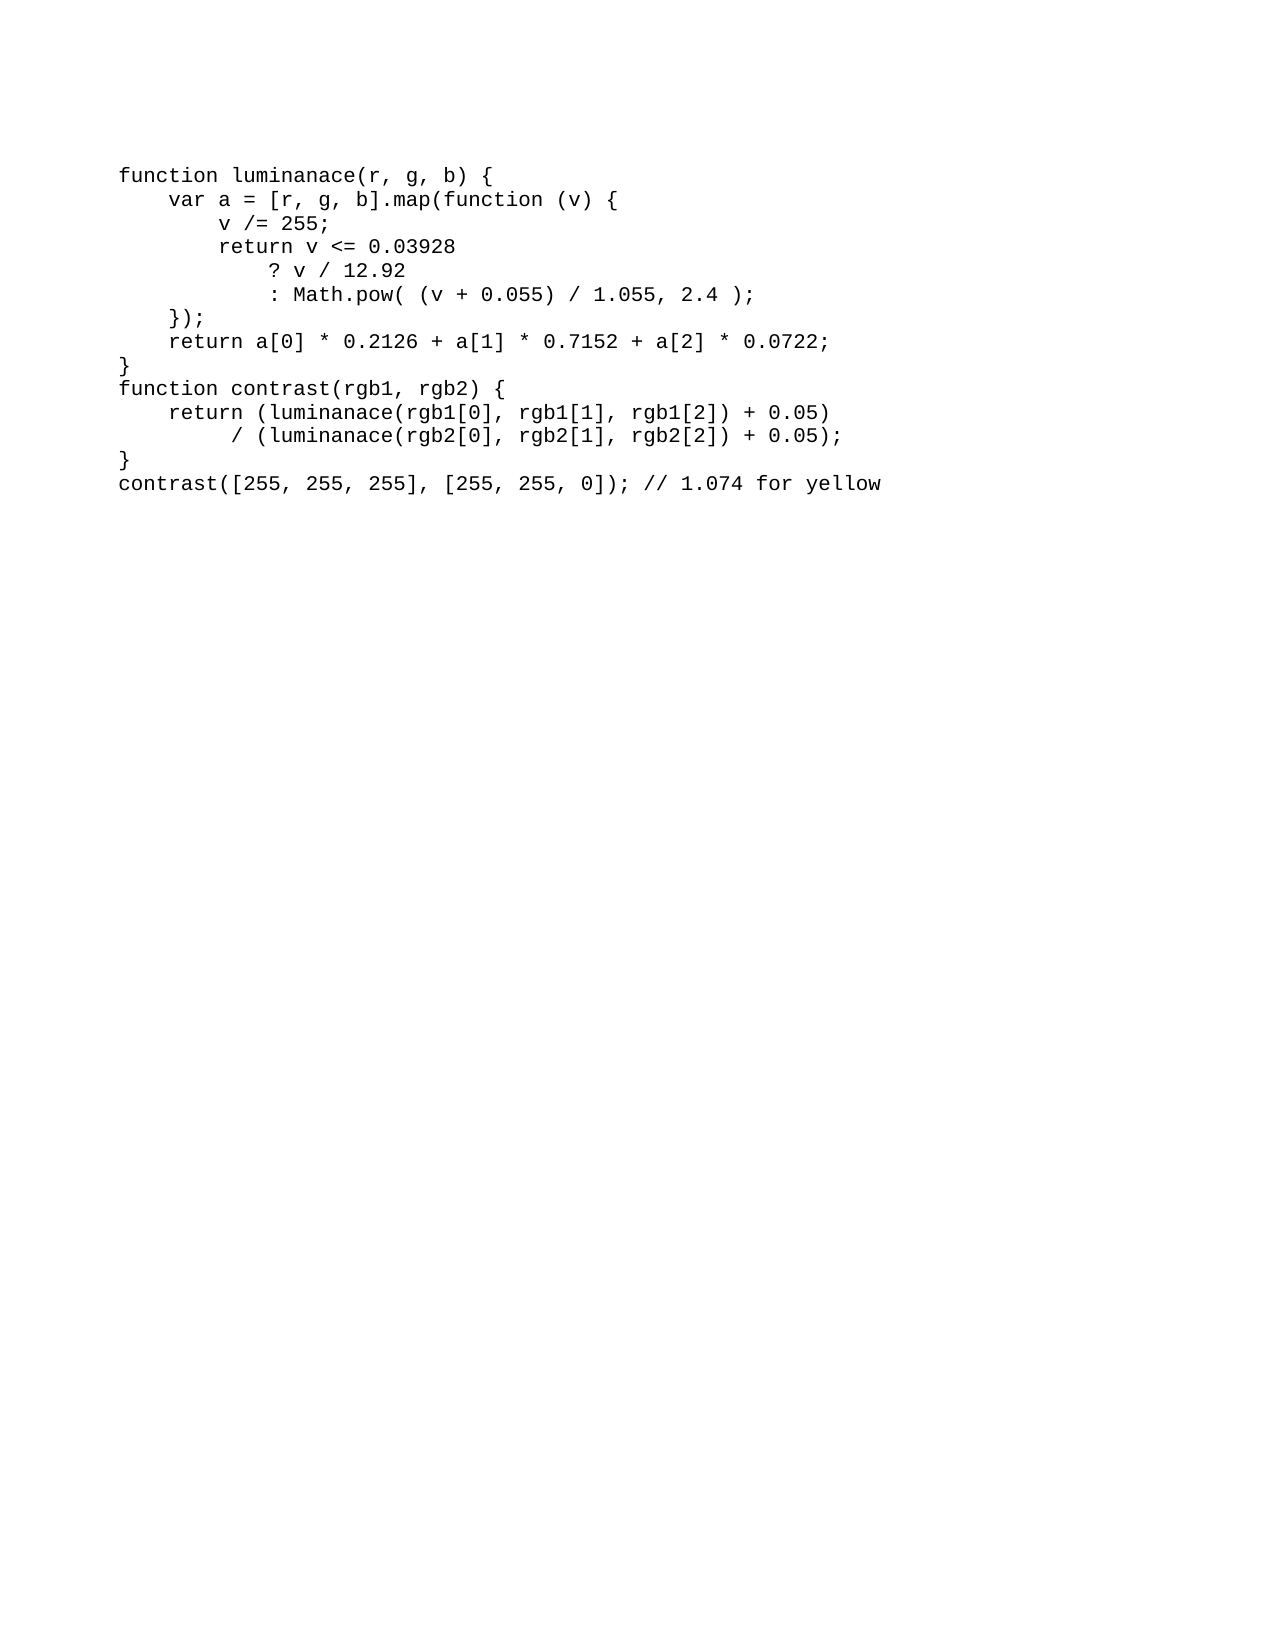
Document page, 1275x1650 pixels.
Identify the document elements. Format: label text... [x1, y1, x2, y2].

text function contrast(rgb1, rgb2) { [118, 378, 1157, 402]
text contrast([255, 255, 255], [255, 255, 0]); // 1.074 for yellow [118, 473, 1157, 496]
text return (luminanace(rgb1[0], rgb1[1], rgb1[2]) + 0.05) [118, 402, 1157, 426]
text return v <= 0.03928 [118, 236, 1157, 260]
text v /= 255; [118, 213, 1157, 236]
text : Math.pow( (v + 0.055) / 1.055, 2.4 ); [118, 284, 1157, 307]
text } [118, 354, 1157, 378]
text } [118, 449, 1157, 473]
text var a = [r, g, b].map(function (v) { [118, 189, 1157, 213]
text return a[0] * 0.2126 + a[1] * 0.7152 + a[2] * 0.0722; [118, 331, 1157, 354]
text ? v / 12.92 [118, 260, 1157, 284]
text / (luminanace(rgb2[0], rgb2[1], rgb2[2]) + 0.05); [118, 426, 1157, 449]
text function luminanace(r, g, b) { [118, 165, 1157, 189]
text }); [118, 307, 1157, 331]
